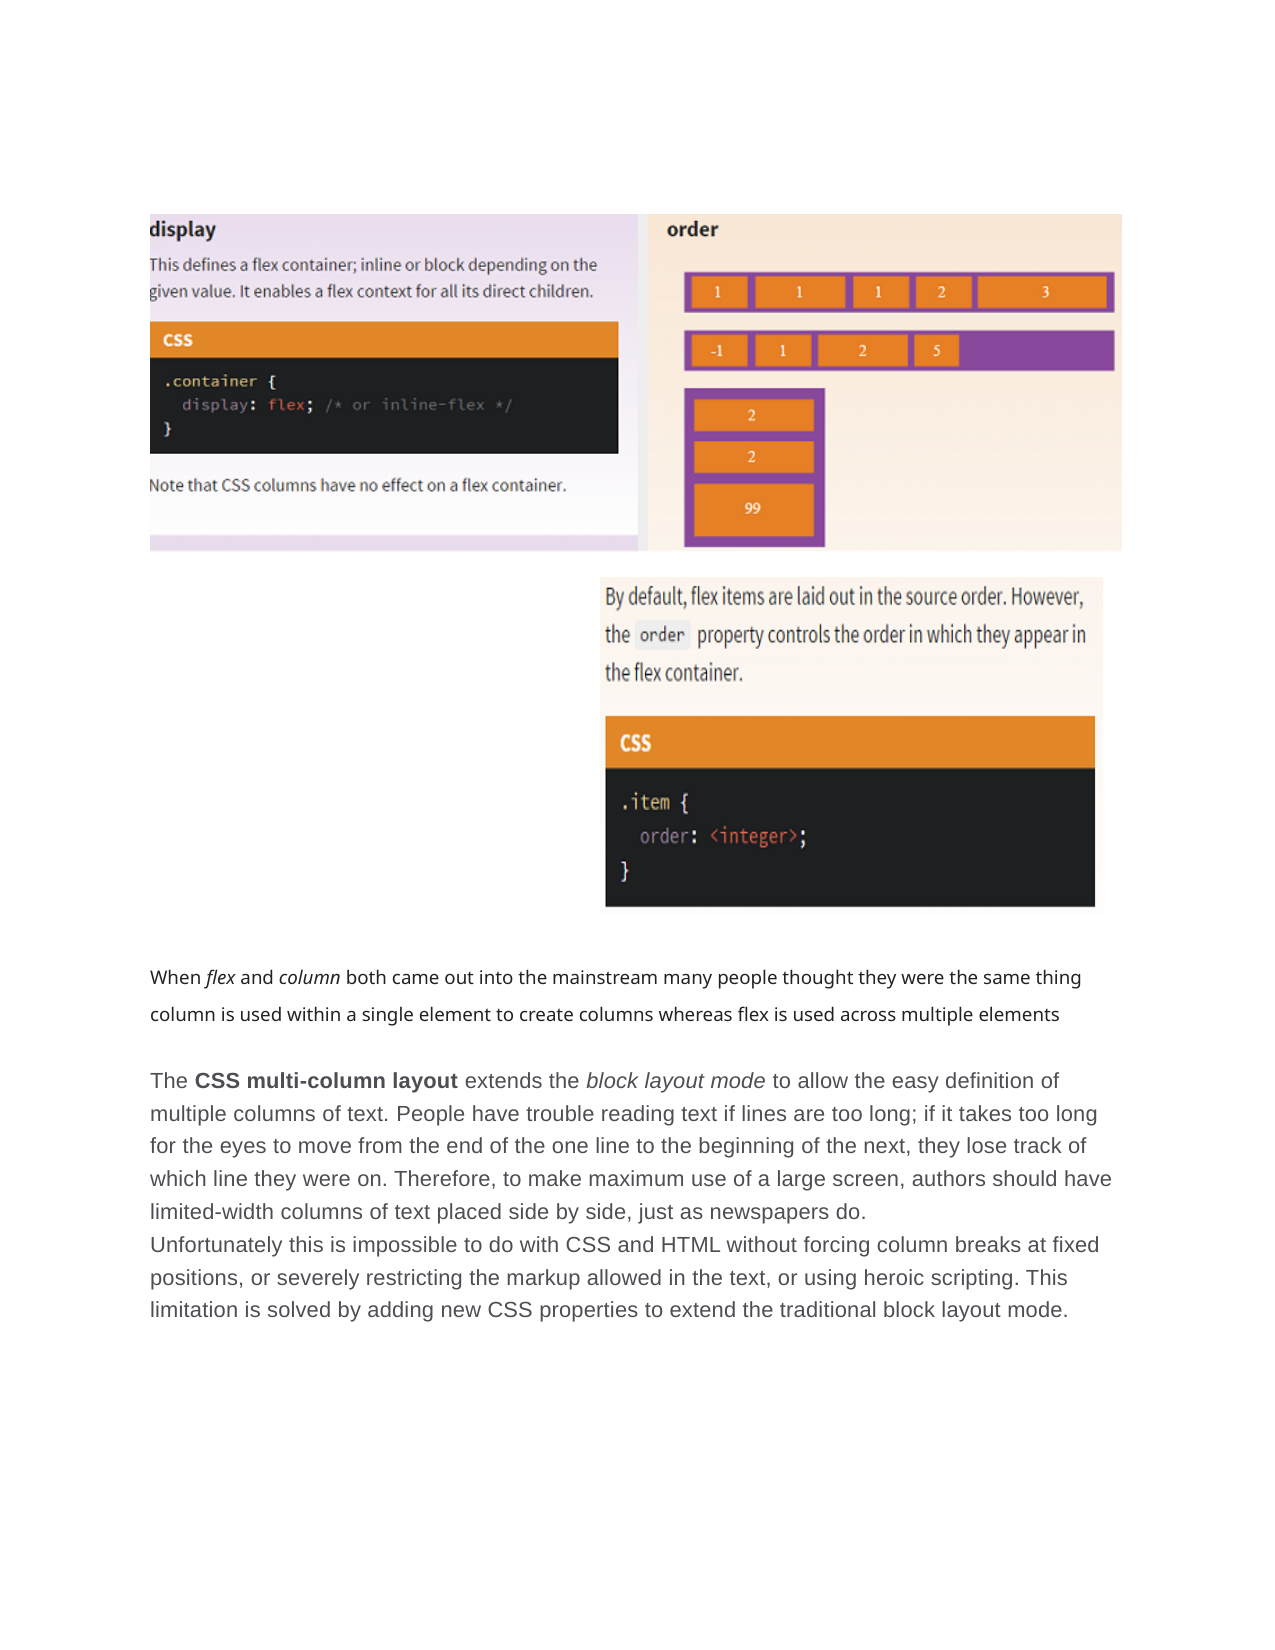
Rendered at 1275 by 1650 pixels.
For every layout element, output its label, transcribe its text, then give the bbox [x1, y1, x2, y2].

text The CSS multi-column layout extends the block layout mode to allow the easy definition of multiple columns of text. People have trouble reading text if lines are too long; if it takes too long for the eyes to move from the end of the one line to the beginning of the next, they lose track of which line they were on. Therefore, to make maximum use of a large screen, authors should have limited-width columns of text placed side by side, just as newspapers do. [150, 1060, 1125, 1224]
text When flex and column both came out into the mainstream many people thought they were the same thing column is used within a single element to create columns whereas flex is used across multiple elements [150, 952, 1125, 1027]
picture [600, 577, 1104, 915]
picture [150, 214, 1122, 553]
text Unfortunately this is impossible to do with CSS and HTML without forcing column breaks at fixed positions, or severely restricting the markup allowed in the text, or using heroic scripting. This limitation is solved by adding new CSS properties to extend the traditional block layout mode. [150, 1224, 1125, 1323]
